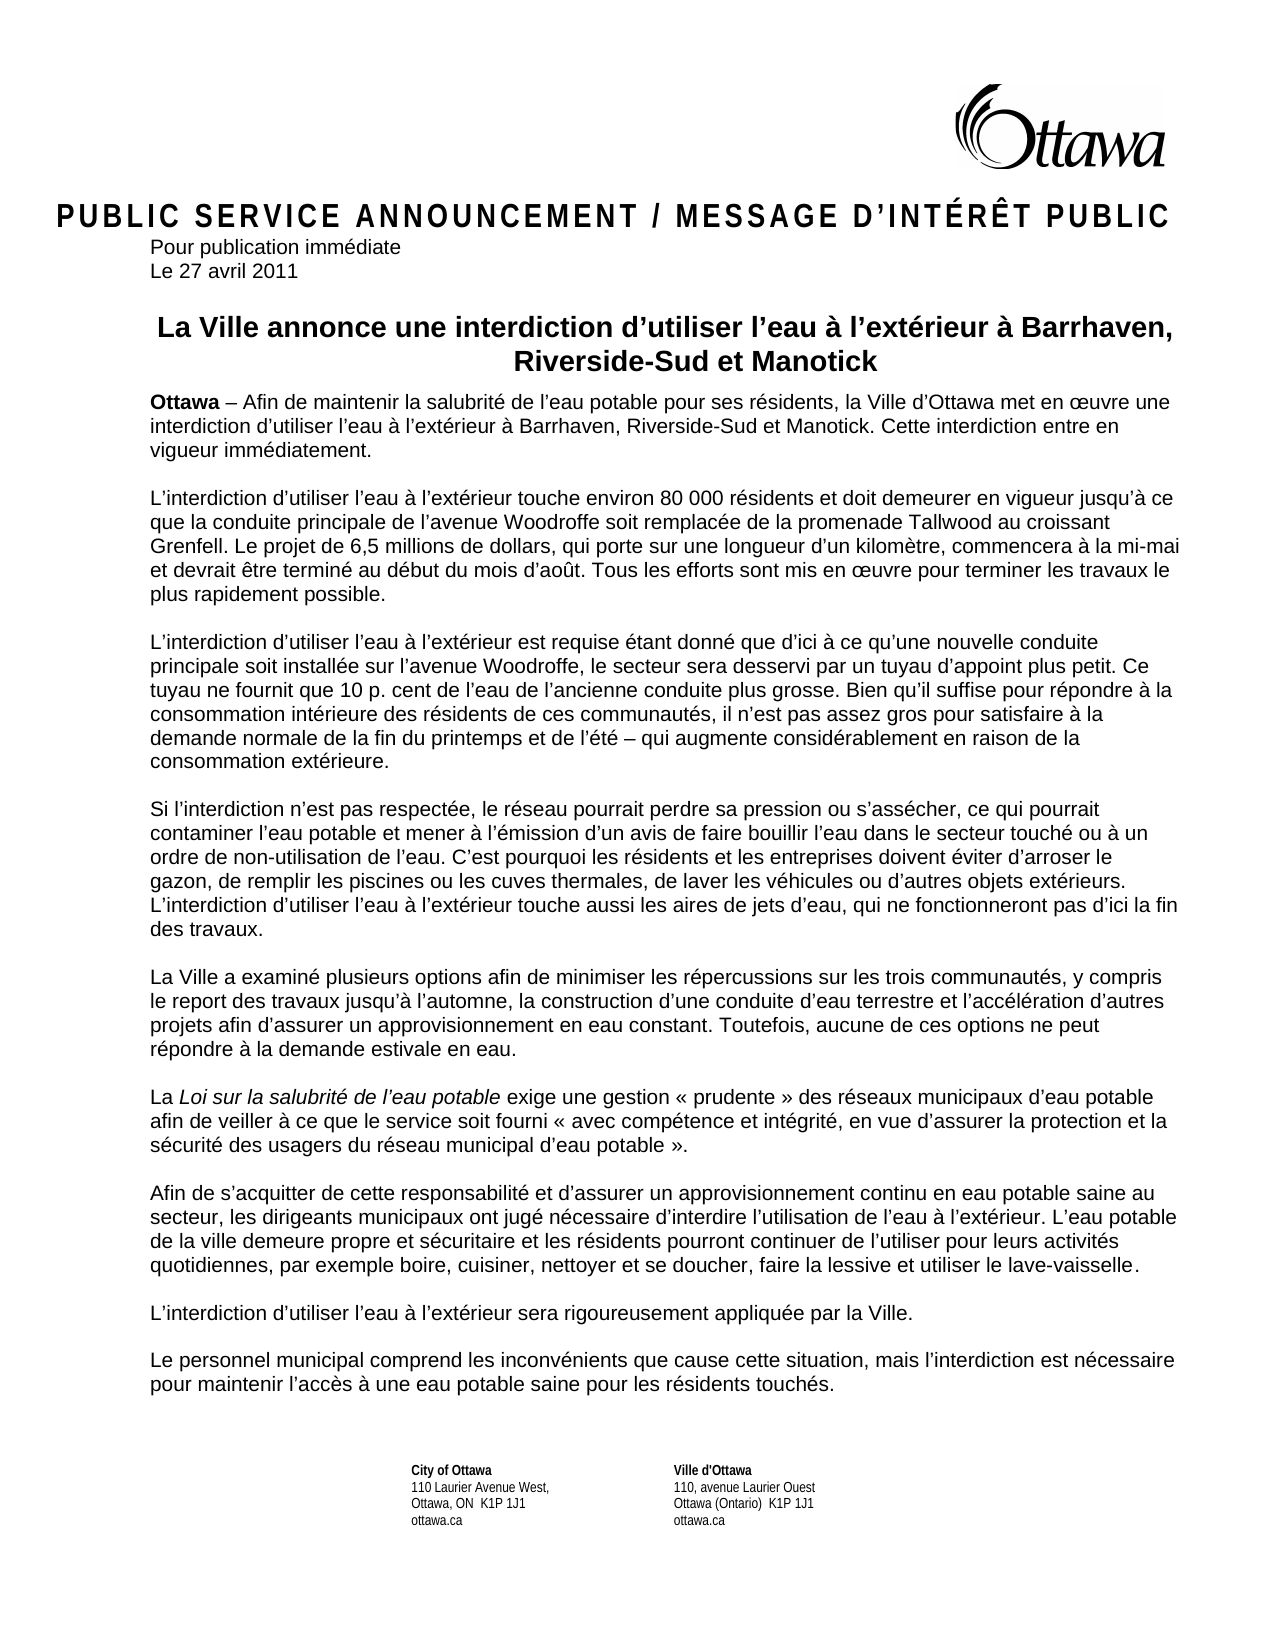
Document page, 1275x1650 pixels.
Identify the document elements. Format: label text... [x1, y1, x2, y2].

text La Loi sur la salubrité de l’eau potable exige une gestion « prudente » des réseaux municipaux d’eau potable afin de veiller à ce que le service soit fourni « avec compétence et intégrité, en vue d’assurer la protection et la sécurité des usagers du réseau municipal d’eau potable ». [150, 1085, 1181, 1157]
text L’interdiction d’utiliser l’eau à l’extérieur touche environ 80 000 résidents et doit demeurer en vigueur jusqu’à ce que la conduite principale de l’avenue Woodroffe soit remplacée de la promenade Tallwood au croissant Grenfell. Le projet de 6,5 millions de dollars, qui porte sur une longueur d’un kilomètre, commencera à la mi-mai et devrait être terminé au début du mois d’août. Tous les efforts sont mis en œuvre pour terminer les travaux le plus rapidement possible. [150, 486, 1181, 606]
text La Ville a examiné plusieurs options afin de minimiser les répercussions sur les trois communautés, y compris le report des travaux jusqu’à l’automne, la construction d’une conduite d’eau terrestre et l’accélération d’autres projets afin d’assurer un approvisionnement en eau constant. Toutefois, aucune de ces options ne peut répondre à la demande estivale en eau. [150, 965, 1181, 1061]
text Pour publication immédiate Le 27 avril 2011 [150, 235, 1181, 283]
subtitle La Ville annonce une interdiction d’utiliser l’eau à l’extérieur à Barrhaven, Riverside-Sud et Manotick [150, 310, 1181, 377]
text Si l’interdiction n’est pas respectée, le réseau pourrait perdre sa pression ou s’assécher, ce qui pourrait contaminer l’eau potable et mener à l’émission d’un avis de faire bouillir l’eau dans le secteur touché ou à un ordre de non-utilisation de l’eau. C’est pourquoi les résidents et les entreprises doivent éviter d’arroser le gazon, de remplir les piscines ou les cuves thermales, de laver les véhicules ou d’autres objets extérieurs. L’interdiction d’utiliser l’eau à l’extérieur touche aussi les aires de jets d’eau, qui ne fonctionneront pas d’ici la fin des travaux. [150, 797, 1181, 941]
text Afin de s’acquitter de cette responsabilité et d’assurer un approvisionnement continu en eau potable saine au secteur, les dirigeants municipaux ont jugé nécessaire d’interdire l’utilisation de l’eau à l’extérieur. L’eau potable de la ville demeure propre et sécuritaire et les résidents pourront continuer de l’utiliser pour leurs activités quotidiennes, par exemple boire, cuisiner, nettoyer et se doucher, faire la lessive et utiliser le lave-vaisselle. [150, 1181, 1181, 1276]
text Le personnel municipal comprend les inconvénients que cause cette situation, mais l’interdiction est nécessaire pour maintenir l’accès à une eau potable saine pour les résidents touchés. [150, 1348, 1181, 1396]
text L’interdiction d’utiliser l’eau à l’extérieur est requise étant donné que d’ici à ce qu’une nouvelle conduite principale soit installée sur l’avenue Woodroffe, le secteur sera desservi par un tuyau d’appoint plus petit. Ce tuyau ne fournit que 10 p. cent de l’eau de l’ancienne conduite plus grosse. Bien qu’il suffise pour répondre à la consommation intérieure des résidents de ces communautés, il n’est pas assez gros pour satisfaire à la demande normale de la fin du printemps et de l’été – qui augmente considérablement en raison de la consommation extérieure. [150, 629, 1181, 773]
picture [955, 84, 1165, 169]
text Ottawa – Afin de maintenir la salubrité de l’eau potable pour ses résidents, la Ville d’Ottawa met en œuvre une interdiction d’utiliser l’eau à l’extérieur à Barrhaven, Riverside-Sud et Manotick. Cette interdiction entre en vigueur immédiatement. [150, 390, 1181, 462]
text L’interdiction d’utiliser l’eau à l’extérieur sera rigoureusement appliquée par la Ville. [150, 1300, 1181, 1324]
